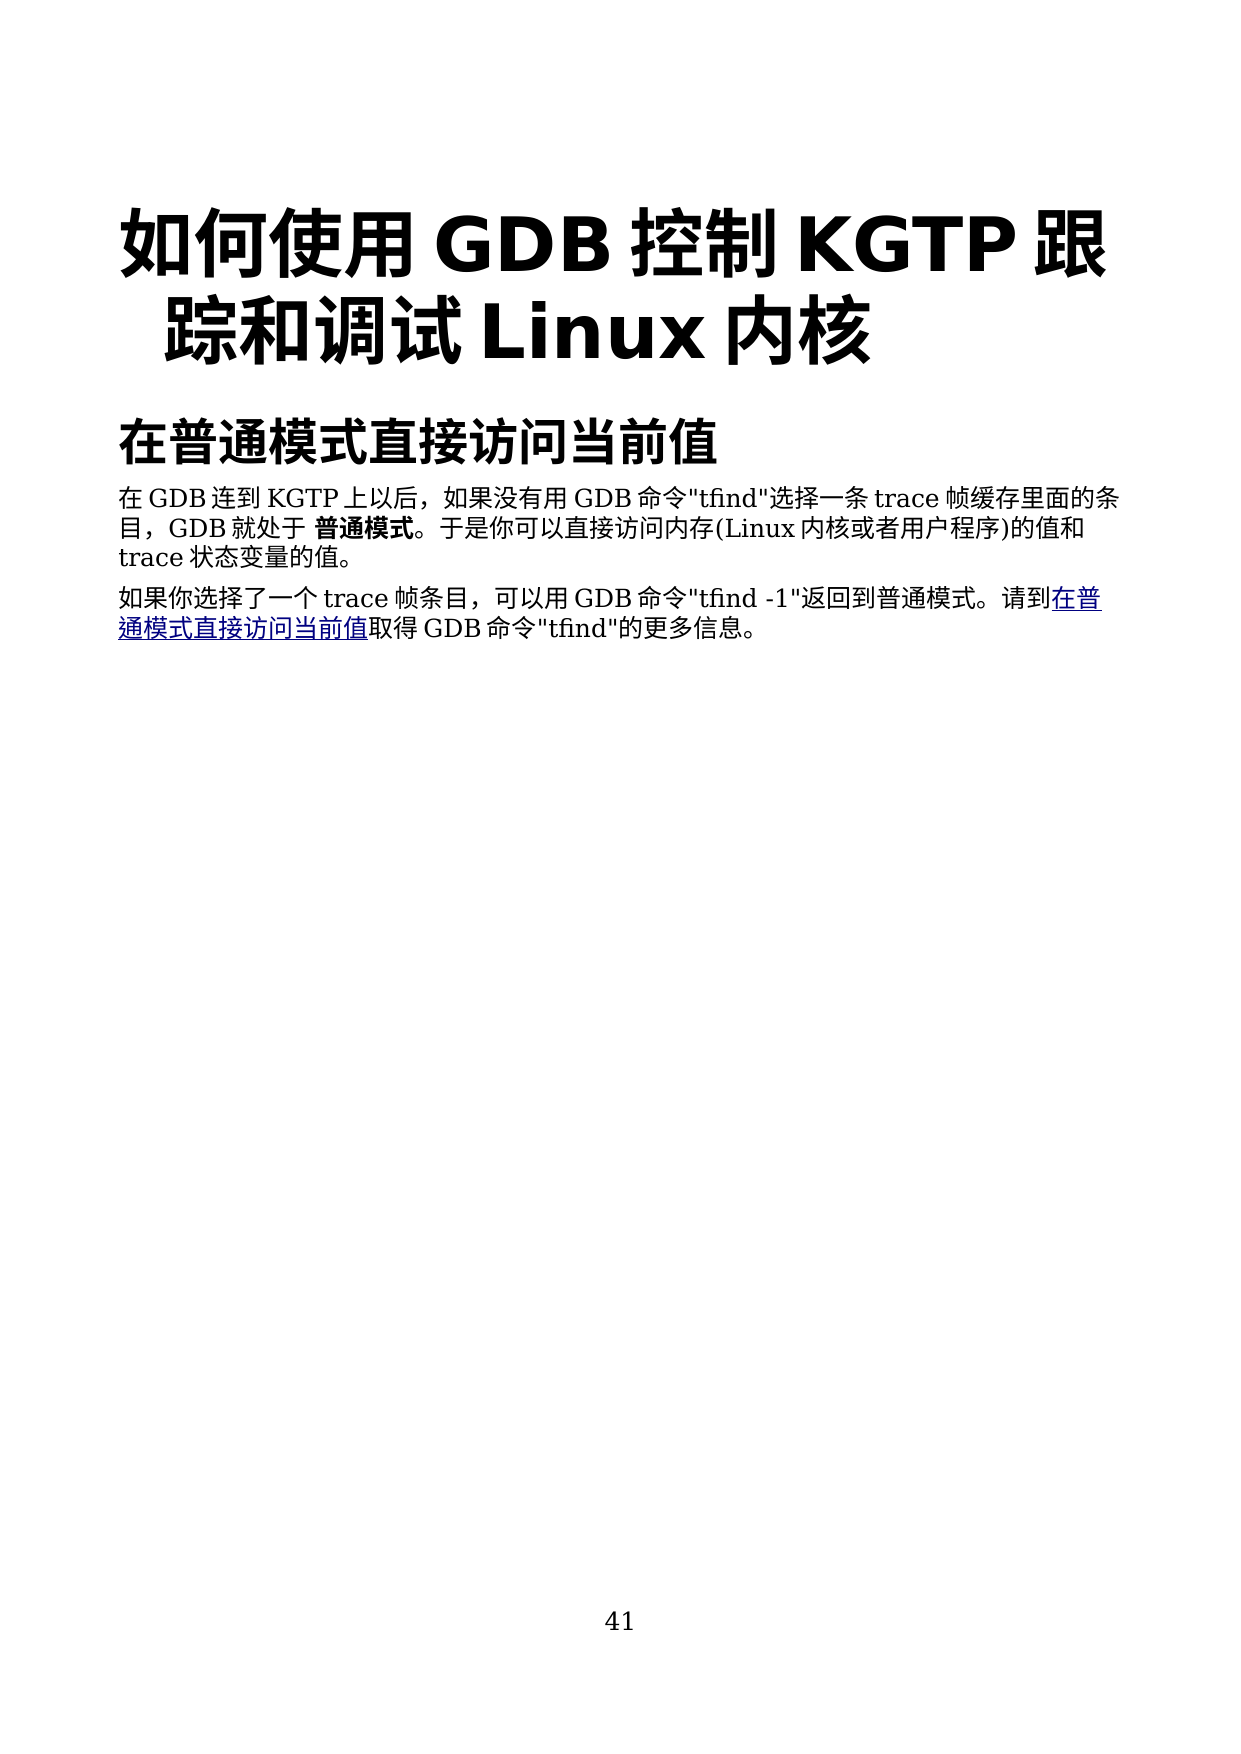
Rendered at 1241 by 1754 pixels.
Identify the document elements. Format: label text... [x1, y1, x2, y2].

text 如果你选择了一个trace帧条目，可以用GDB命令"tfind -1"返回到普通模式。请到在普通模式直接访问当前值取得GDB命令"tfind"的更多信息。 [118, 584, 1122, 643]
subtitle 在普通模式直接访问当前值 [118, 414, 1122, 472]
text 在GDB连到KGTP上以后，如果没有用GDB命令"tfind"选择一条trace帧缓存里面的条目，GDB就处于 普通模式。于是你可以直接访问内存(Linux内核或者用户程序)的值和trace状态变量的值。 [118, 484, 1122, 572]
subtitle 如何使用GDB控制KGTP跟踪和调试Linux内核 [118, 202, 1122, 376]
